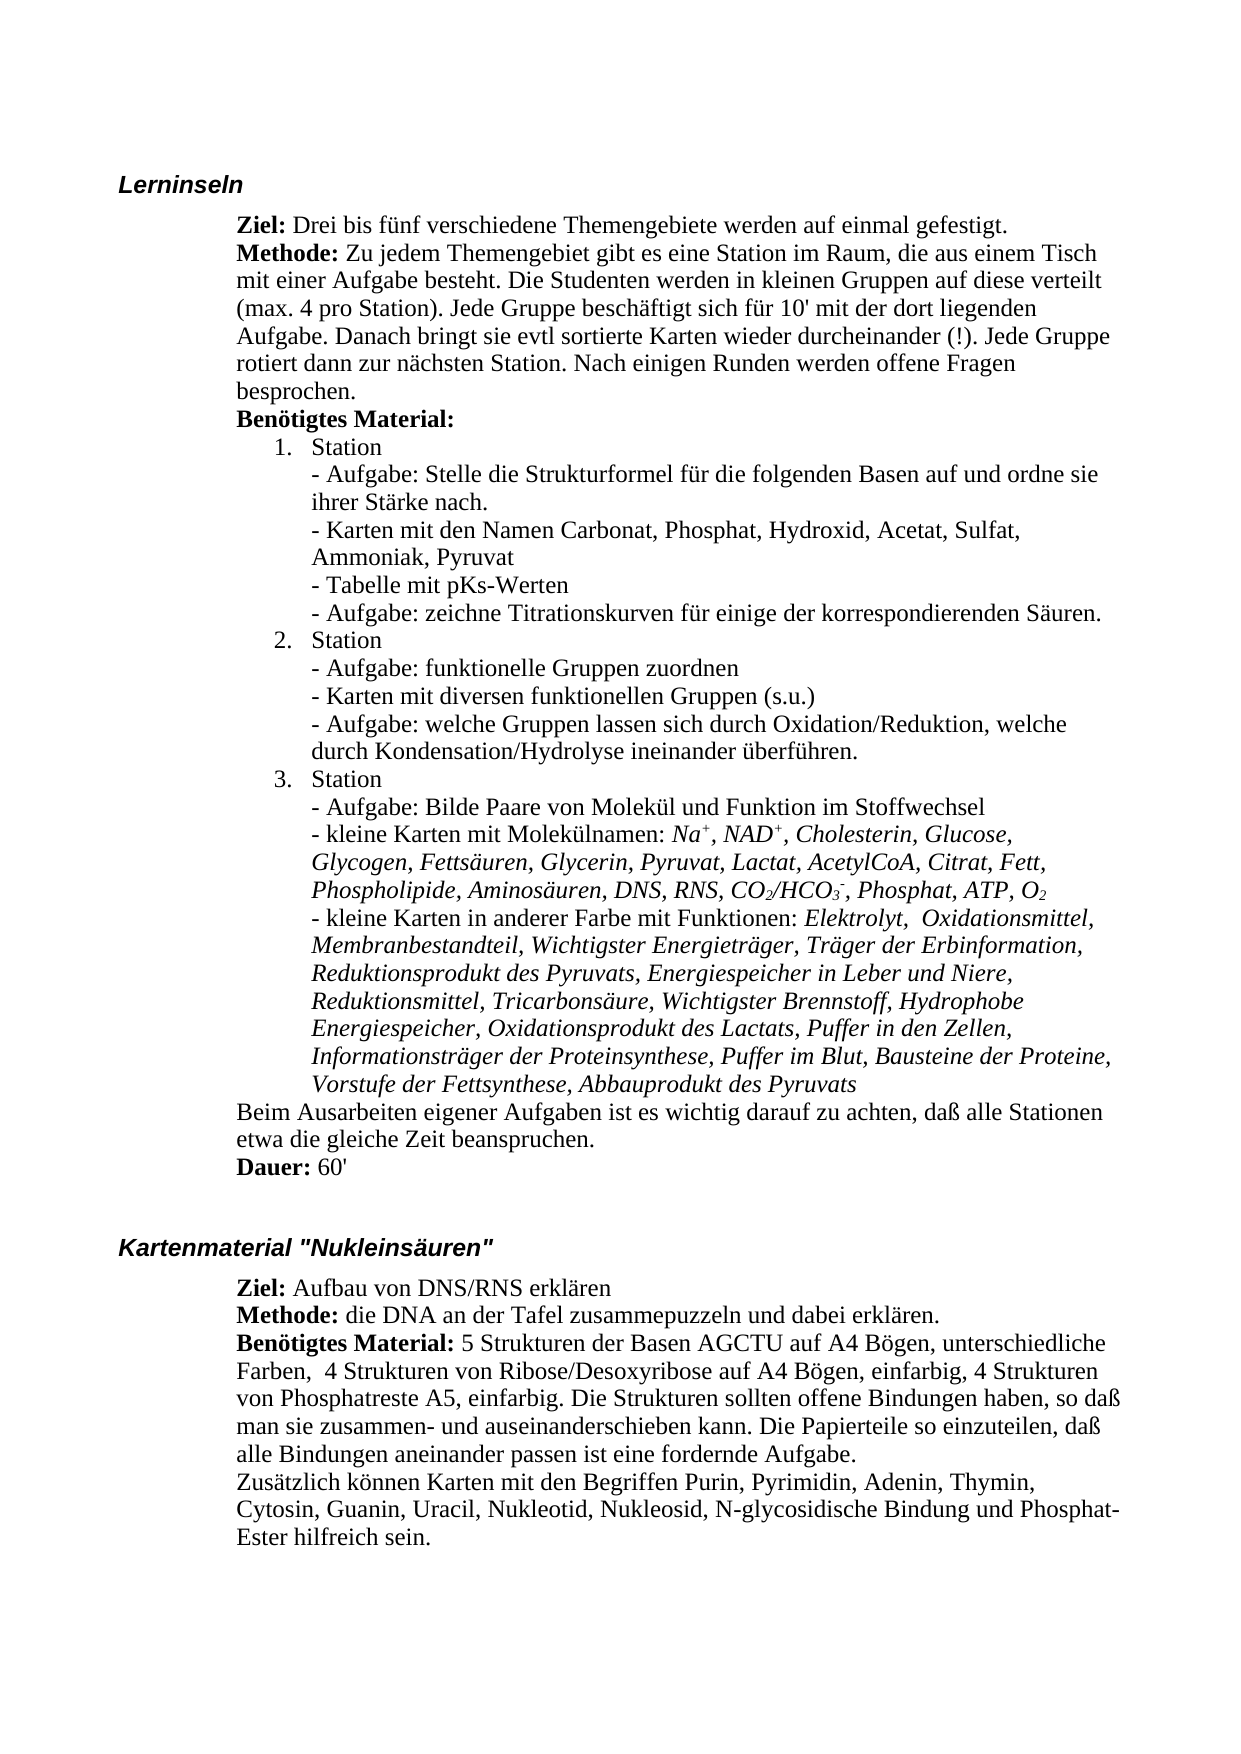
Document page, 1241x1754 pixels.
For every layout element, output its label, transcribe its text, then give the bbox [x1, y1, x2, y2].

list - Karten mit diversen funktionellen Gruppen (s.u.) [274, 682, 1122, 710]
subtitle Lerninseln [118, 171, 1122, 198]
list - Karten mit den Namen Carbonat, Phosphat, Hydroxid, Acetat, Sulfat, Ammoniak, Pyruvat [274, 516, 1122, 571]
list Station [274, 627, 1122, 654]
text Methode: Zu jedem Themengebiet gibt es eine Station im Raum, die aus einem Tisch mit einer Aufgabe besteht. Die Studenten werden in kleinen Gruppen auf diese verteilt (max. 4 pro Station). Jede Gruppe beschäftigt sich für 10' mit der dort liegenden Aufgabe. Danach bringt sie evtl sortierte Karten wieder durcheinander (!). Jede Gruppe rotiert dann zur nächsten Station. Nach einigen Runden werden offene Fragen besprochen. [236, 239, 1122, 405]
text Benötigtes Material: 5 Strukturen der Basen AGCTU auf A4 Bögen, unterschiedliche Farben, 4 Strukturen von Ribose/Desoxyribose auf A4 Bögen, einfarbig, 4 Strukturen von Phosphatreste A5, einfarbig. Die Strukturen sollten offene Bindungen haben, so daß man sie zusammen- und auseinanderschieben kann. Die Papierteile so einzuteilen, daß alle Bindungen aneinander passen ist eine fordernde Aufgabe. [236, 1329, 1122, 1468]
list - Aufgabe: Stelle die Strukturformel für die folgenden Basen auf und ordne sie ihrer Stärke nach. [274, 460, 1122, 516]
text Ziel: Aufbau von DNS/RNS erklären [236, 1274, 1122, 1301]
list - Aufgabe: zeichne Titrationskurven für einige der korrespondierenden Säuren. [274, 599, 1122, 627]
text Dauer: 60' [236, 1153, 1122, 1181]
list - kleine Karten in anderer Farbe mit Funktionen: Elektrolyt, Oxidationsmittel, Membranbestandteil, Wichtigster Energieträger, Träger der Erbinformation, Reduktionsprodukt des Pyruvats, Energiespeicher in Leber und Niere, Reduktionsmittel, Tricarbonsäure, Wichtigster Brennstoff, Hydrophobe Energiespeicher, Oxidationsprodukt des Lactats, Puffer in den Zellen, Informationsträger der Proteinsynthese, Puffer im Blut, Bausteine der Proteine, Vorstufe der Fettsynthese, Abbauprodukt des Pyruvats [274, 904, 1122, 1098]
text Beim Ausarbeiten eigener Aufgaben ist es wichtig darauf zu achten, daß alle Stationen etwa die gleiche Zeit beanspruchen. [236, 1098, 1122, 1153]
list - Tabelle mit pKs-Werten [274, 571, 1122, 599]
text Benötigtes Material: [236, 405, 1122, 433]
list - Aufgabe: funktionelle Gruppen zuordnen [274, 654, 1122, 682]
text Ziel: Drei bis fünf verschiedene Themengebiete werden auf einmal gefestigt. [236, 211, 1122, 239]
list - Aufgabe: welche Gruppen lassen sich durch Oxidation/Reduktion, welche durch Kondensation/Hydrolyse ineinander überführen. [274, 710, 1122, 765]
list - Aufgabe: Bilde Paare von Molekül und Funktion im Stoffwechsel [274, 793, 1122, 821]
text Zusätzlich können Karten mit den Begriffen Purin, Pyrimidin, Adenin, Thymin, Cytosin, Guanin, Uracil, Nukleotid, Nukleosid, N-glycosidische Bindung und Phosphat-Ester hilfreich sein. [236, 1468, 1122, 1551]
list - kleine Karten mit Molekülnamen: Na+, NAD+, Cholesterin, Glucose, Glycogen, Fettsäuren, Glycerin, Pyruvat, Lactat, AcetylCoA, Citrat, Fett, Phospholipide, Aminosäuren, DNS, RNS, CO2/HCO3-, Phosphat, ATP, O2 [274, 821, 1122, 904]
subtitle Kartenmaterial "Nukleinsäuren" [118, 1233, 1122, 1261]
list Station [274, 765, 1122, 793]
list Station [274, 433, 1122, 460]
text Methode: die DNA an der Tafel zusammepuzzeln und dabei erklären. [236, 1301, 1122, 1329]
